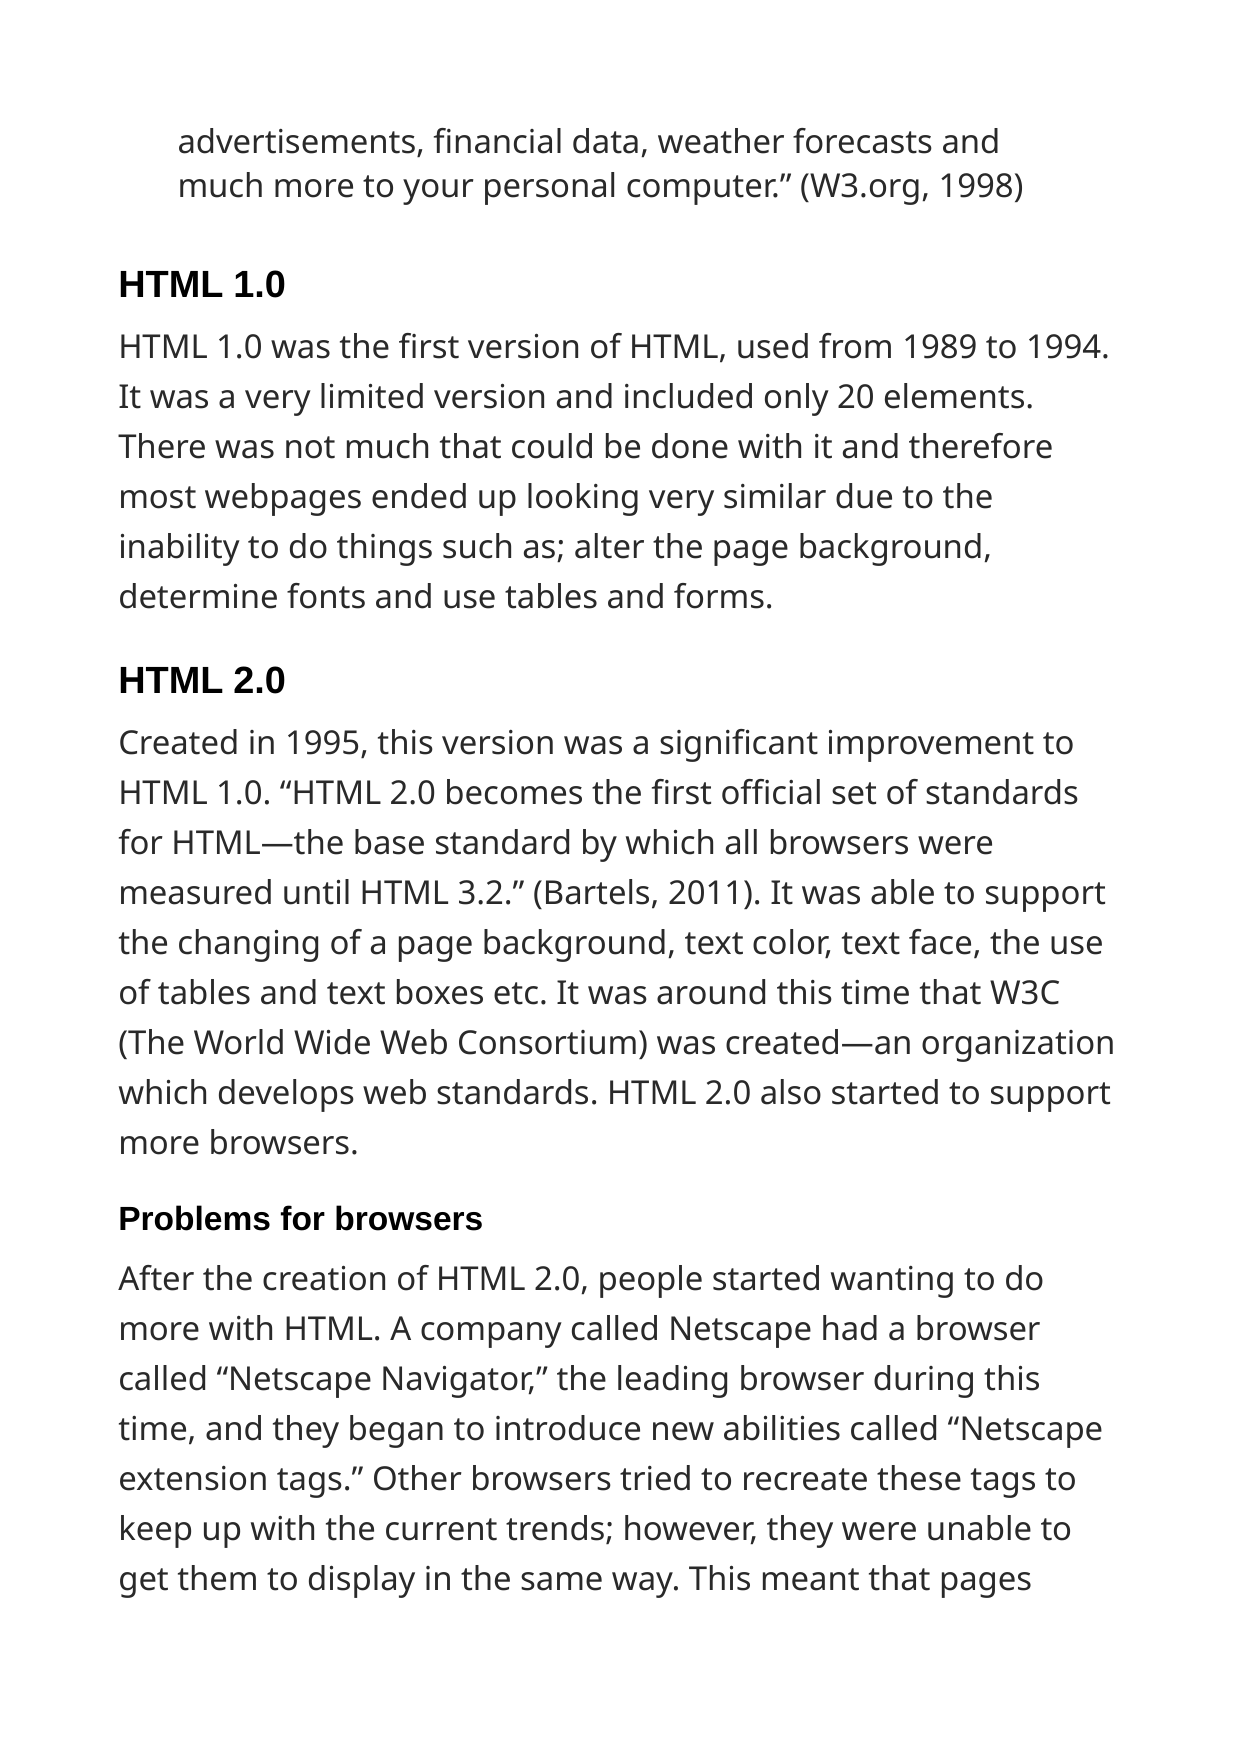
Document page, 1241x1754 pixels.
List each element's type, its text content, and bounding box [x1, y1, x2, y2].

subtitle Problems for browsers [118, 1199, 1122, 1238]
subtitle HTML 2.0 [118, 658, 1122, 701]
text advertisements, financial data, weather forecasts and much more to your personal computer.” (W3.org, 1998) [177, 118, 1063, 207]
text After the creation of HTML 2.0, people started wanting to do more with HTML. A company called Netscape had a browser called “Netscape Navigator,” the leading browser during this time, and they began to introduce new abilities called “Netscape extension tags.” Other browsers tried to recreate these tags to keep up with the current trends; however, they were unable to get them to display in the same way. This meant that pages [118, 1250, 1122, 1600]
text HTML 1.0 was the first version of HTML, used from 1989 to 1994. It was a very limited version and included only 20 elements. There was not much that could be done with it and therefore most webpages ended up looking very similar due to the inability to do things such as; alter the page background, determine fonts and use tables and forms. [118, 318, 1122, 618]
subtitle HTML 1.0 [118, 262, 1122, 306]
text Created in 1995, this version was a significant improvement to HTML 1.0. “HTML 2.0 becomes the first official set of standards for HTML—the base standard by which all browsers were measured until HTML 3.2.” (Bartels, 2011). It was able to support the changing of a page background, text color, text face, the use of tables and text boxes etc. It was around this time that W3C (The World Wide Web Consortium) was created—an organization which develops web standards. HTML 2.0 also started to support more browsers. [118, 714, 1122, 1164]
